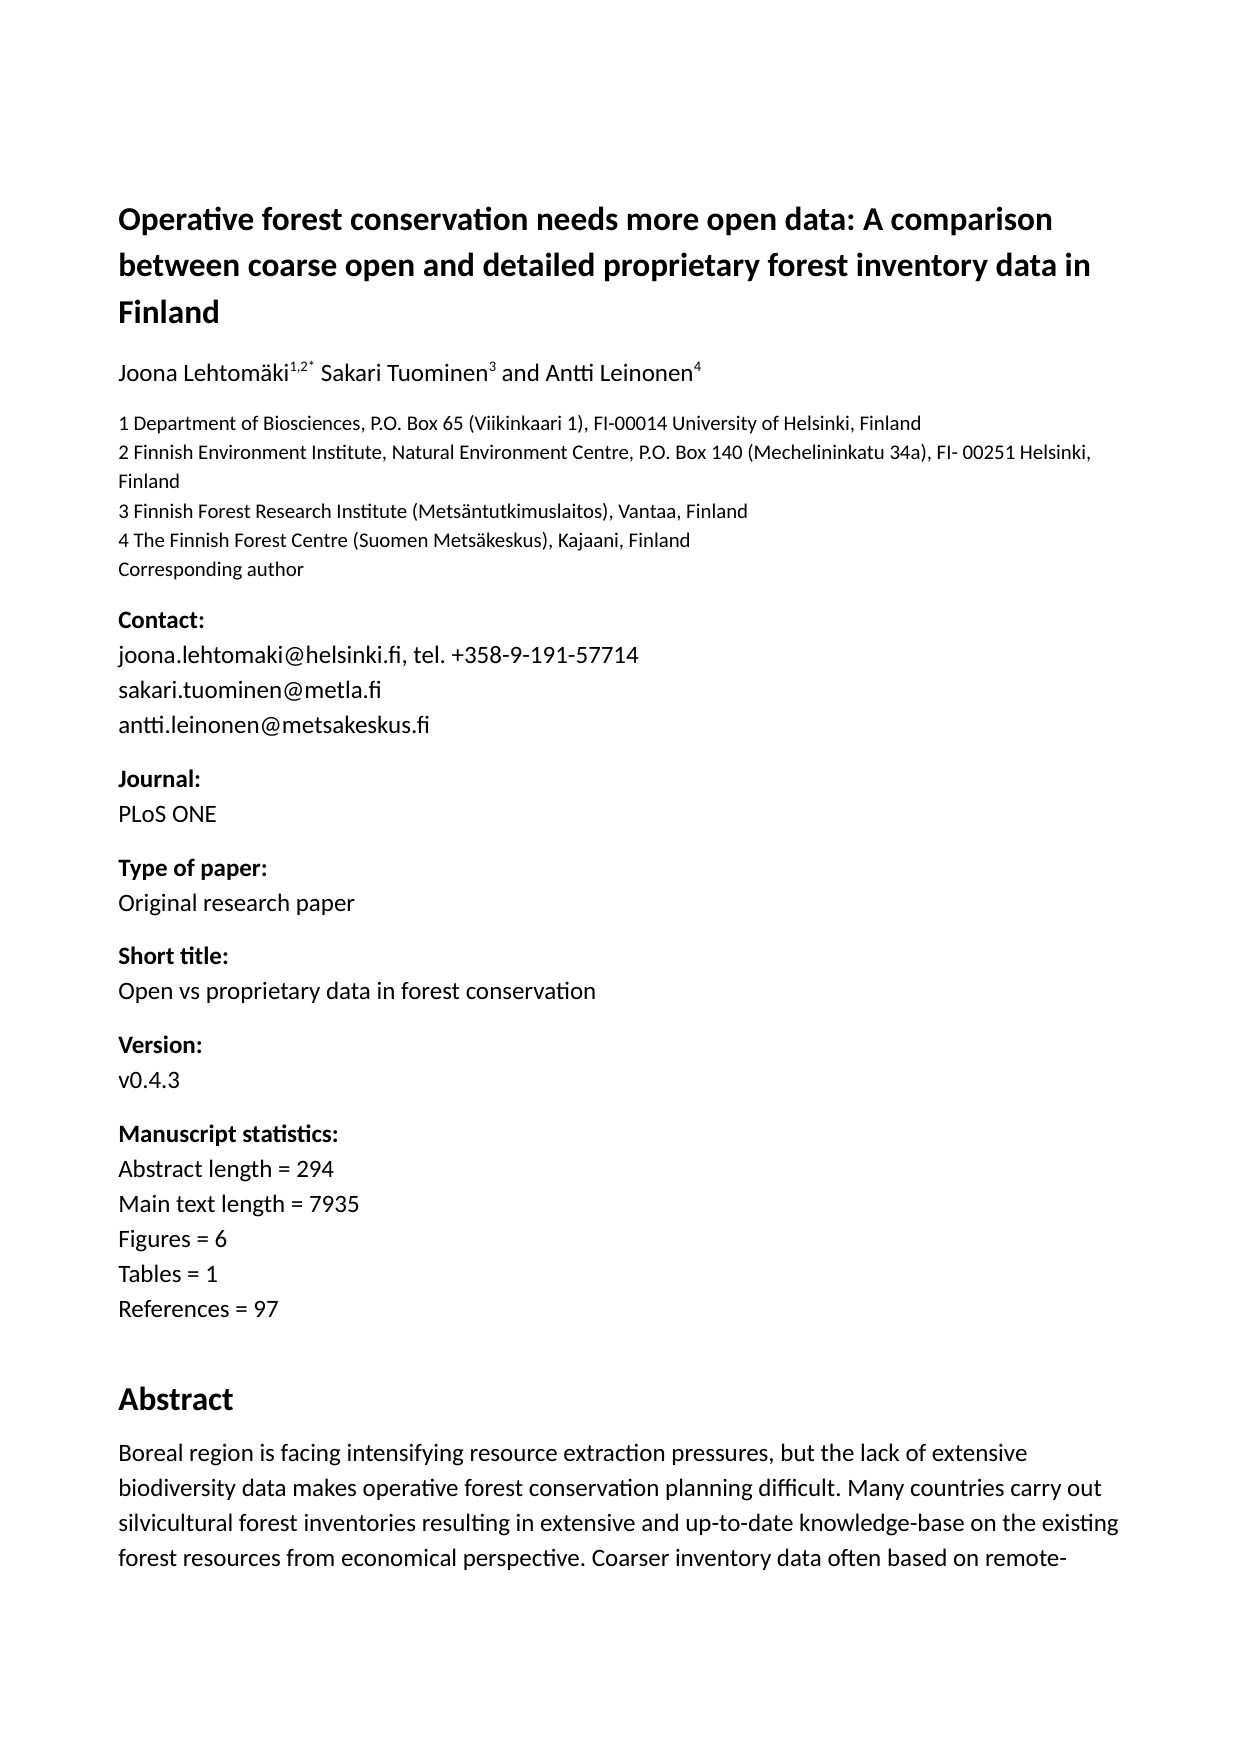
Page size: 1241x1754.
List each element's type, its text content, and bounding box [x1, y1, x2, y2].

text Joona Lehtomäki1,2* Sakari Tuominen3 and Antti Leinonen4 [118, 357, 1122, 387]
text Contact: joona.lehtomaki@helsinki.fi, tel. +358-9-191-57714 sakari.tuominen@metla.fi antti.leinonen@metsakeskus.fi [118, 604, 1122, 740]
text Short title: Open vs proprietary data in forest conservation [118, 940, 1122, 1006]
text Type of paper: Original research paper [118, 852, 1122, 917]
subtitle Operative forest conservation needs more open data: A comparison between coarse open and detailed proprietary forest inventory data in Finland [118, 198, 1122, 332]
text Manuscript statistics: Abstract length = 294 Main text length = 7935 Figures = 6 Tables = 1 References = 97 [118, 1118, 1122, 1323]
text Journal: PLoS ONE [118, 763, 1122, 828]
text Boreal region is facing intensifying resource extraction pressures, but the lack of extensive biodiversity data makes operative forest conservation planning difficult. Many countries carry out silvicultural forest inventories resulting in extensive and up-to-date knowledge-base on the existing forest resources from economical perspective. Coarser inventory data often based on remote- [118, 1437, 1122, 1573]
subtitle Abstract [118, 1378, 1122, 1419]
text 1 Department of Biosciences, P.O. Box 65 (Viikinkaari 1), FI-00014 University of Helsinki, Finland 2 Finnish Environment Institute, Natural Environment Centre, P.O. Box 140 (Mechelininkatu 34a), FI- 00251 Helsinki, Finland 3 Finnish Forest Research Institute (Metsäntutkimuslaitos), Vantaa, Finland 4 The Finnish Forest Centre (Suomen Metsäkeskus), Kajaani, Finland Corresponding author [118, 410, 1122, 582]
text Version: v0.4.3 [118, 1029, 1122, 1095]
